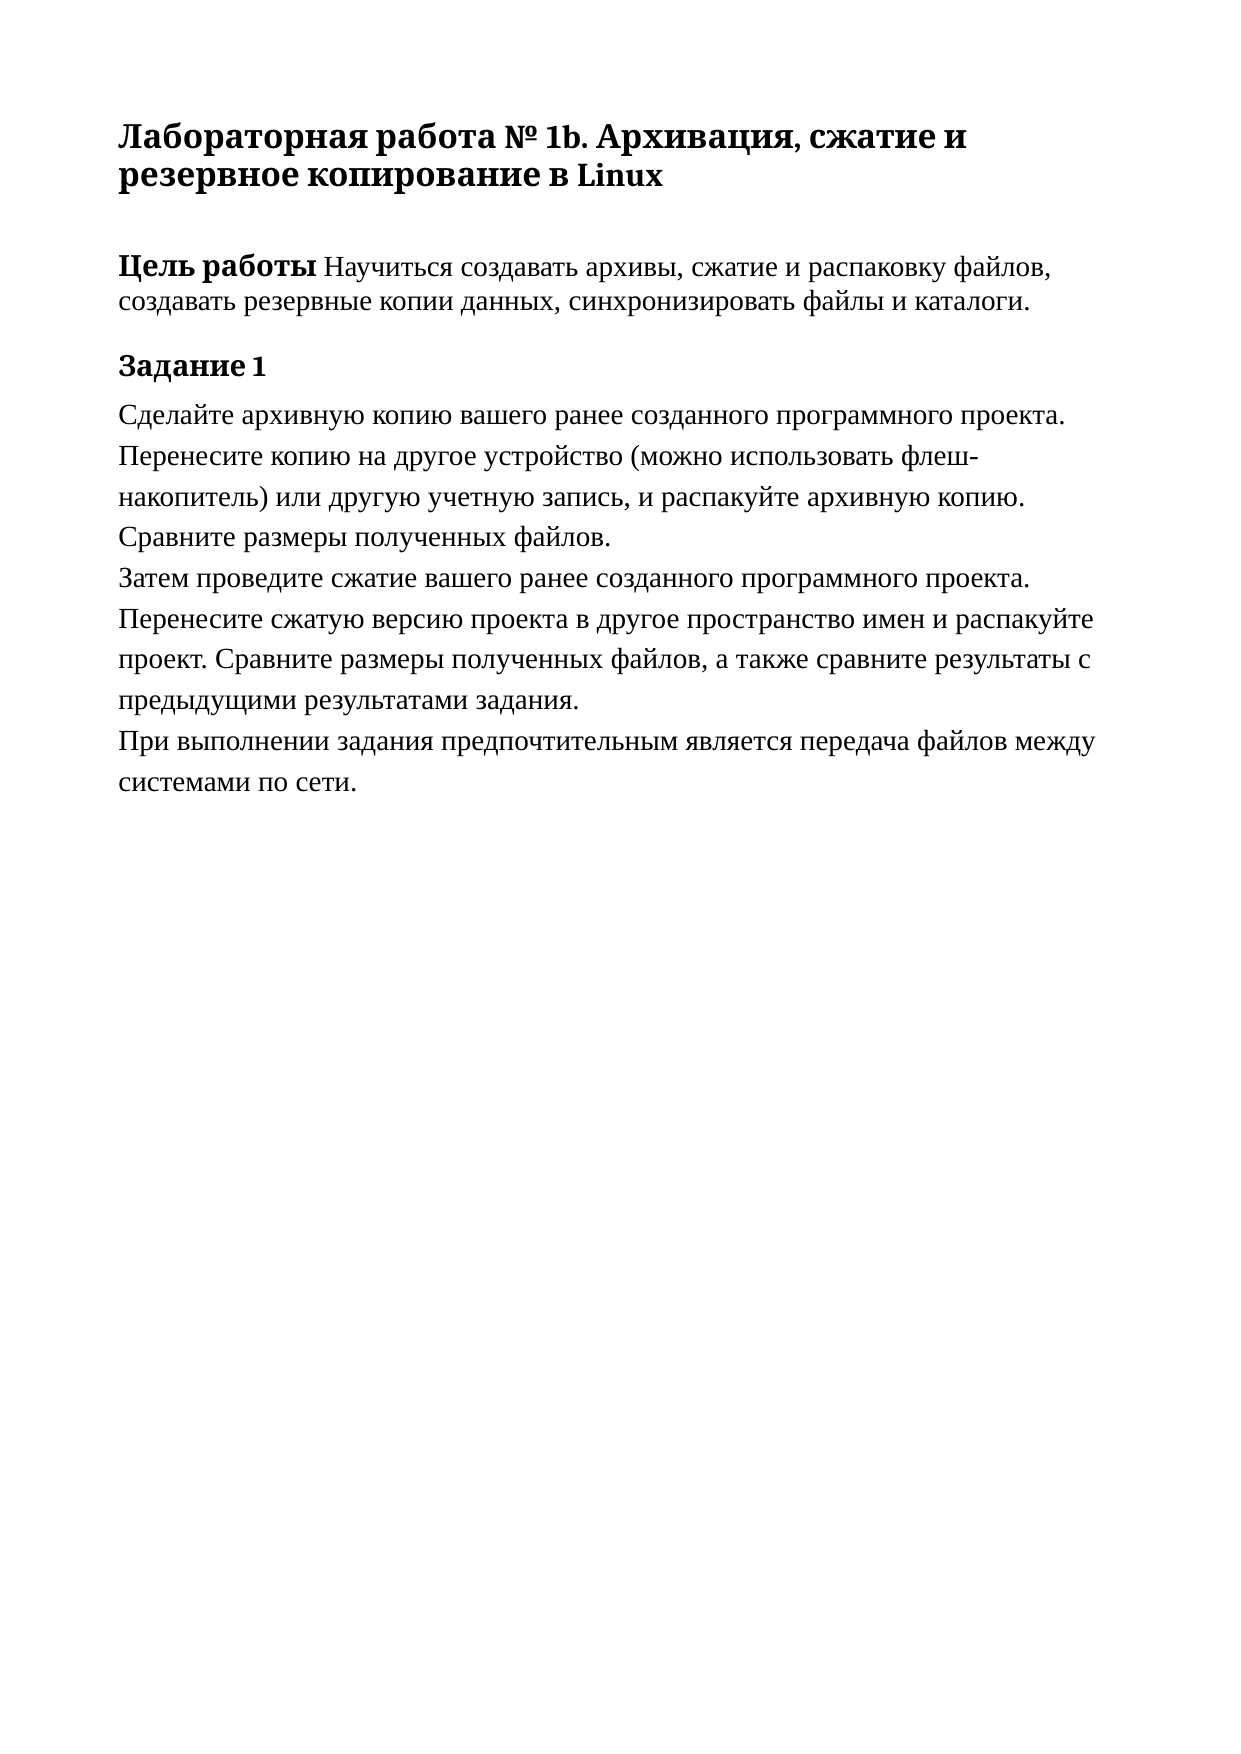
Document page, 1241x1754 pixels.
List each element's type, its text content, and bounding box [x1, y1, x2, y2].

text системами по сети. [118, 764, 1122, 797]
subtitle Цель работы Научиться создавать архивы, сжатие и распаковку файлов, создавать резервные копии данных, синхронизировать файлы и каталоги. Задание 1 [118, 249, 1122, 384]
text проект. Сравните размеры полученных файлов, а также сравните результаты с [118, 642, 1122, 675]
text Затем проведите сжатие вашего ранее созданного программного проекта. [118, 560, 1122, 594]
text При выполнении задания предпочтительным является передача файлов между [118, 723, 1122, 757]
subtitle Лабораторная работа № 1b. Архивация, сжатие и резервное копирование в Linux [118, 118, 1122, 195]
text Сделайте архивную копию вашего ранее созданного программного проекта. [118, 397, 1122, 431]
text Сравните размеры полученных файлов. [118, 519, 1122, 553]
text Перенесите сжатую версию проекта в другое пространство имен и распакуйте [118, 601, 1122, 634]
text предыдущими результатами задания. [118, 682, 1122, 716]
text Перенесите копию на другое устройство (можно использовать флеш- [118, 438, 1122, 471]
text накопитель) или другую учетную запись, и распакуйте архивную копию. [118, 479, 1122, 512]
